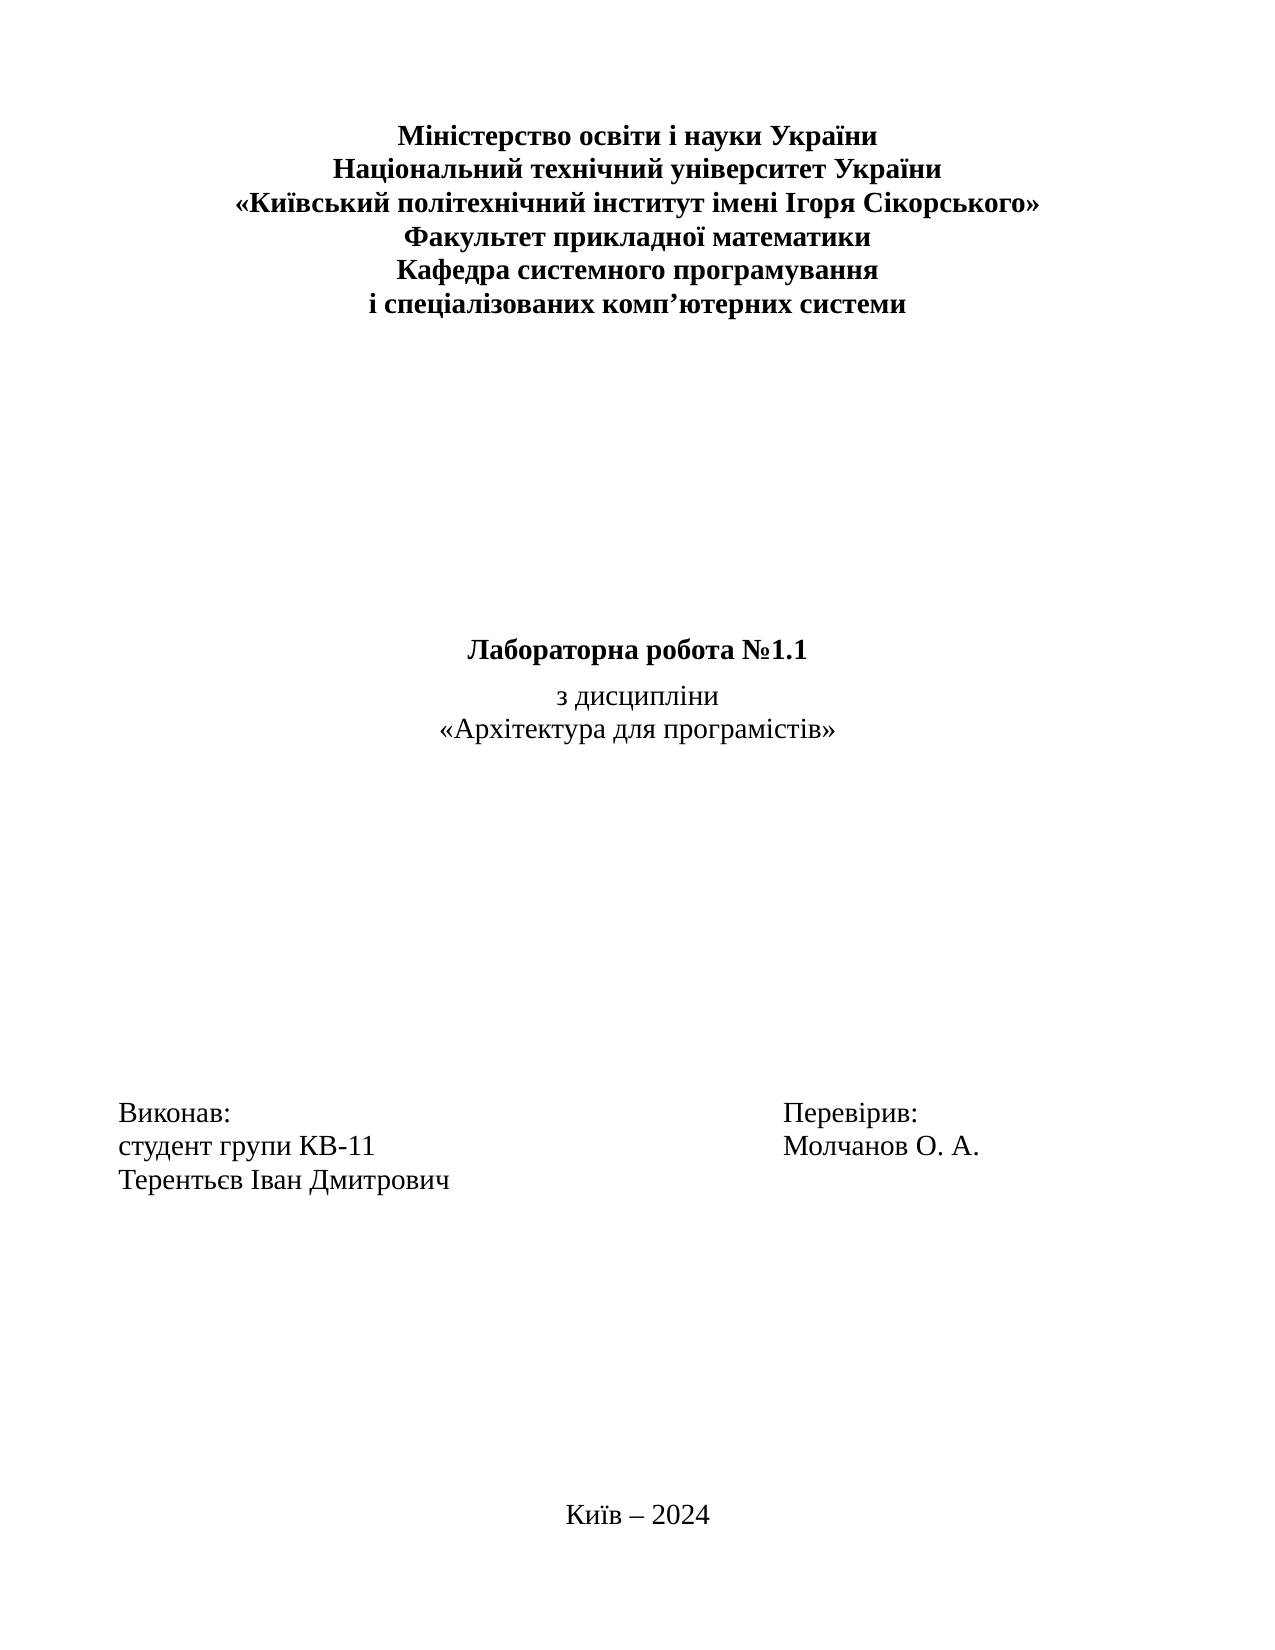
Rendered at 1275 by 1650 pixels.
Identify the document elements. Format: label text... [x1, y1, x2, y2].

text Виконав: Перевірив: [118, 1095, 1157, 1128]
text «Архітектура для програмістів» [118, 711, 1157, 745]
text з дисципліни [118, 678, 1157, 711]
text Кафедра системного програмування [118, 252, 1157, 286]
text і спеціалізованих комп’ютерних системи [118, 286, 1157, 319]
text «Київський політехнічний інститут імені Ігоря Сікорського» [118, 185, 1157, 219]
text Міністерство освіти і науки України [118, 118, 1157, 152]
text Київ – 2024 [118, 1497, 1157, 1531]
text Терентьєв Іван Дмитрович [118, 1162, 1157, 1195]
text Національний технічний університет України [118, 152, 1157, 185]
text Факультет прикладної математики [118, 219, 1157, 252]
text студент групи КВ-11 Молчанов О. А. [118, 1128, 1157, 1162]
title Лабораторна робота №1.1 [118, 632, 1157, 665]
